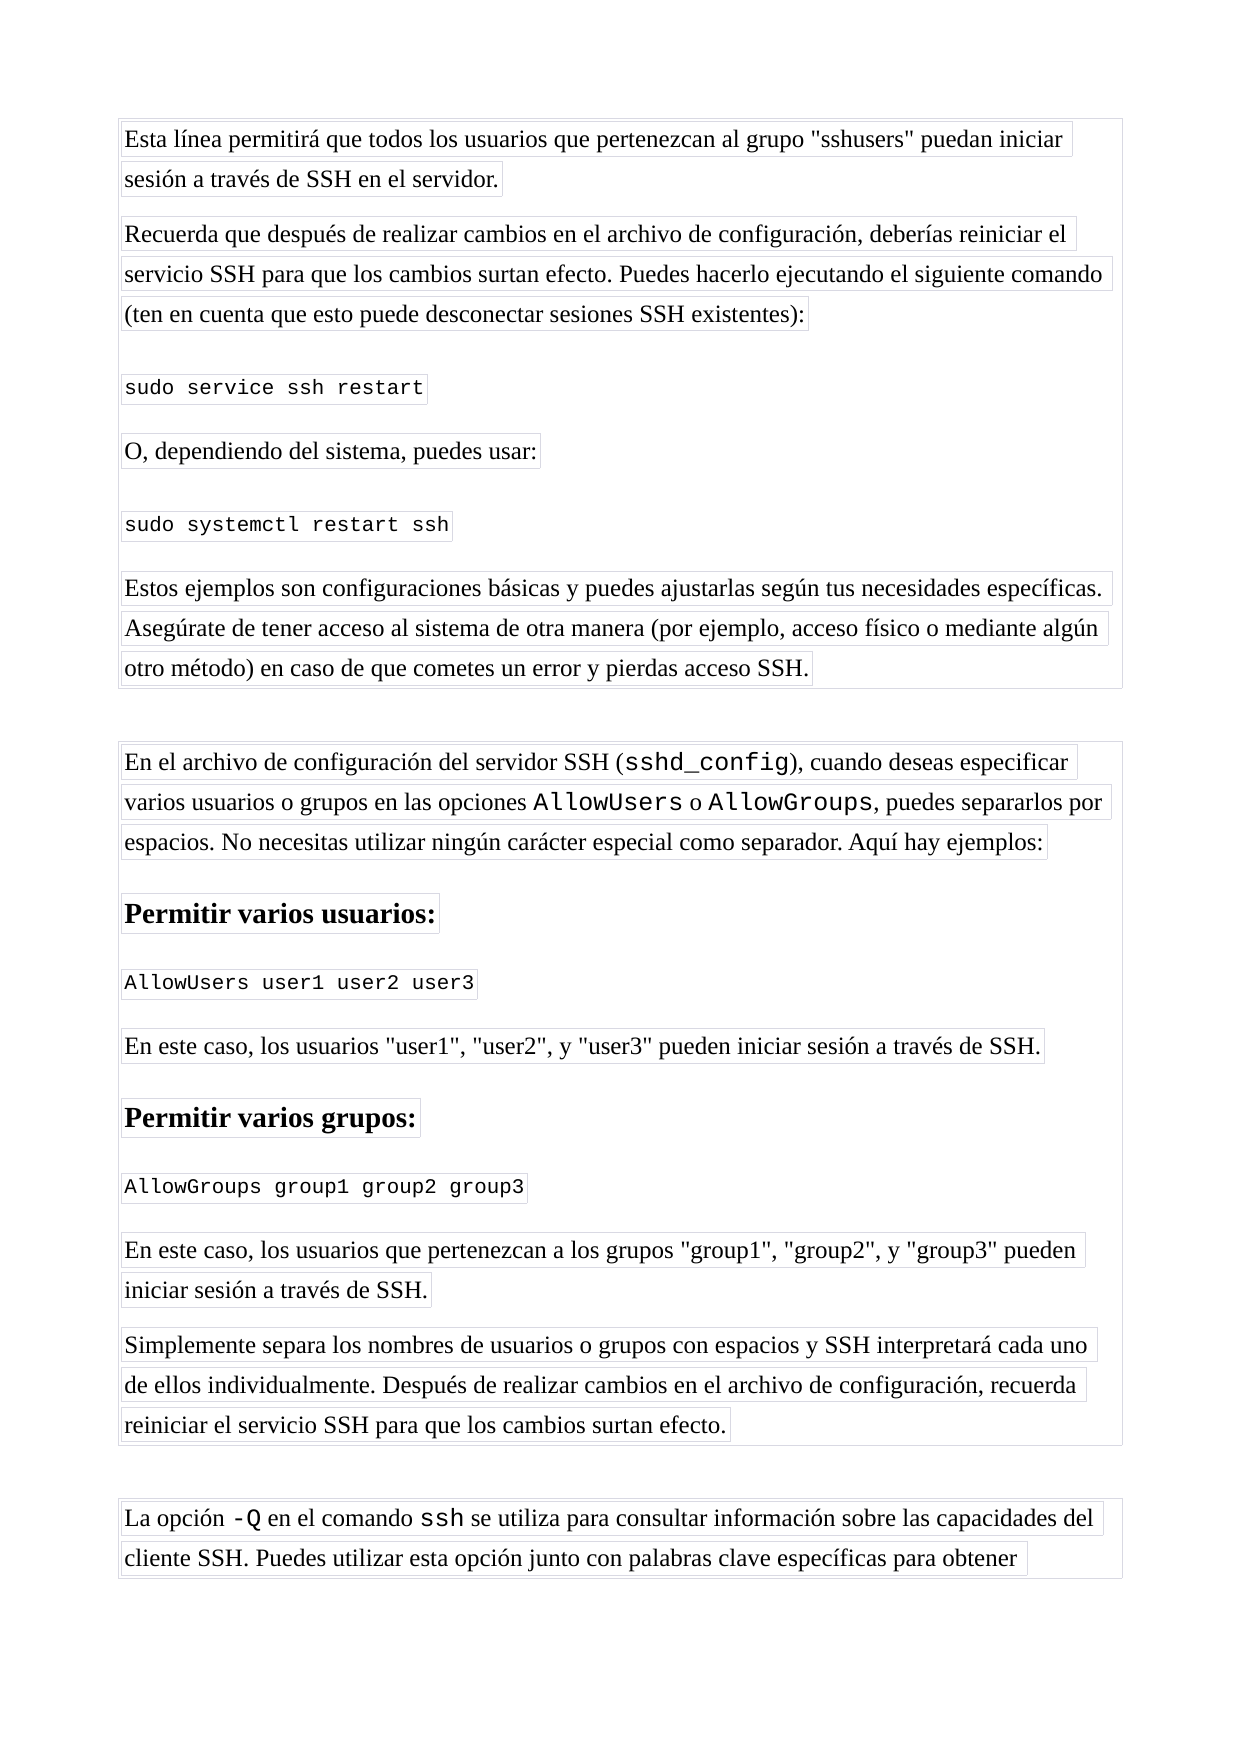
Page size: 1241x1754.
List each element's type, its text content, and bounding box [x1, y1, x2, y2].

text Esta línea permitirá que todos los usuarios que pertenezcan al grupo "sshusers" puedan iniciar sesión a través de SSH en el servidor. [119, 119, 1122, 196]
text Estos ejemplos son configuraciones básicas y puedes ajustarlas según tus necesidades específicas. Asegúrate de tener acceso al sistema de otra manera (por ejemplo, acceso físico o mediante algún otro método) en caso de que cometes un error y pierdas acceso SSH. [119, 567, 1122, 688]
text AllowGroups group1 group2 group3 [119, 1170, 1122, 1203]
text sudo service ssh restart [119, 371, 1122, 404]
text Simplemente separa los nombres de usuarios o grupos con espacios y SSH interpretará cada uno de ellos individualmente. Después de realizar cambios en el archivo de configuración, recuerda reiniciar el servicio SSH para que los cambios surtan efecto. [119, 1324, 1122, 1445]
text Recuerda que después de realizar cambios en el archivo de configuración, deberías reiniciar el servicio SSH para que los cambios surtan efecto. Puedes hacerlo ejecutando el siguiente comando (ten en cuenta que esto puede desconectar sesiones SSH existentes): [119, 213, 1122, 331]
text O, dependiendo del sistema, puedes usar: [119, 430, 1122, 468]
text En este caso, los usuarios que pertenezcan a los grupos "group1", "group2", y "group3" pueden iniciar sesión a través de SSH. [119, 1229, 1122, 1307]
text En este caso, los usuarios "user1", "user2", y "user3" pueden iniciar sesión a través de SSH. [119, 1025, 1122, 1063]
subtitle Permitir varios usuarios: [119, 890, 1122, 933]
text sudo systemctl restart ssh [119, 508, 1122, 541]
text AllowUsers user1 user2 user3 [119, 966, 1122, 999]
text La opción -Q en el comando ssh se utiliza para consultar información sobre las capacidades del cliente SSH. Puedes utilizar esta opción junto con palabras clave específicas para obtener [119, 1499, 1122, 1578]
text En el archivo de configuración del servidor SSH (sshd_config), cuando deseas especificar varios usuarios o grupos en las opciones AllowUsers o AllowGroups, puedes separarlos por espacios. No necesitas utilizar ningún carácter especial como separador. Aquí hay ejemplos: [119, 742, 1122, 859]
subtitle Permitir varios grupos: [119, 1094, 1122, 1137]
